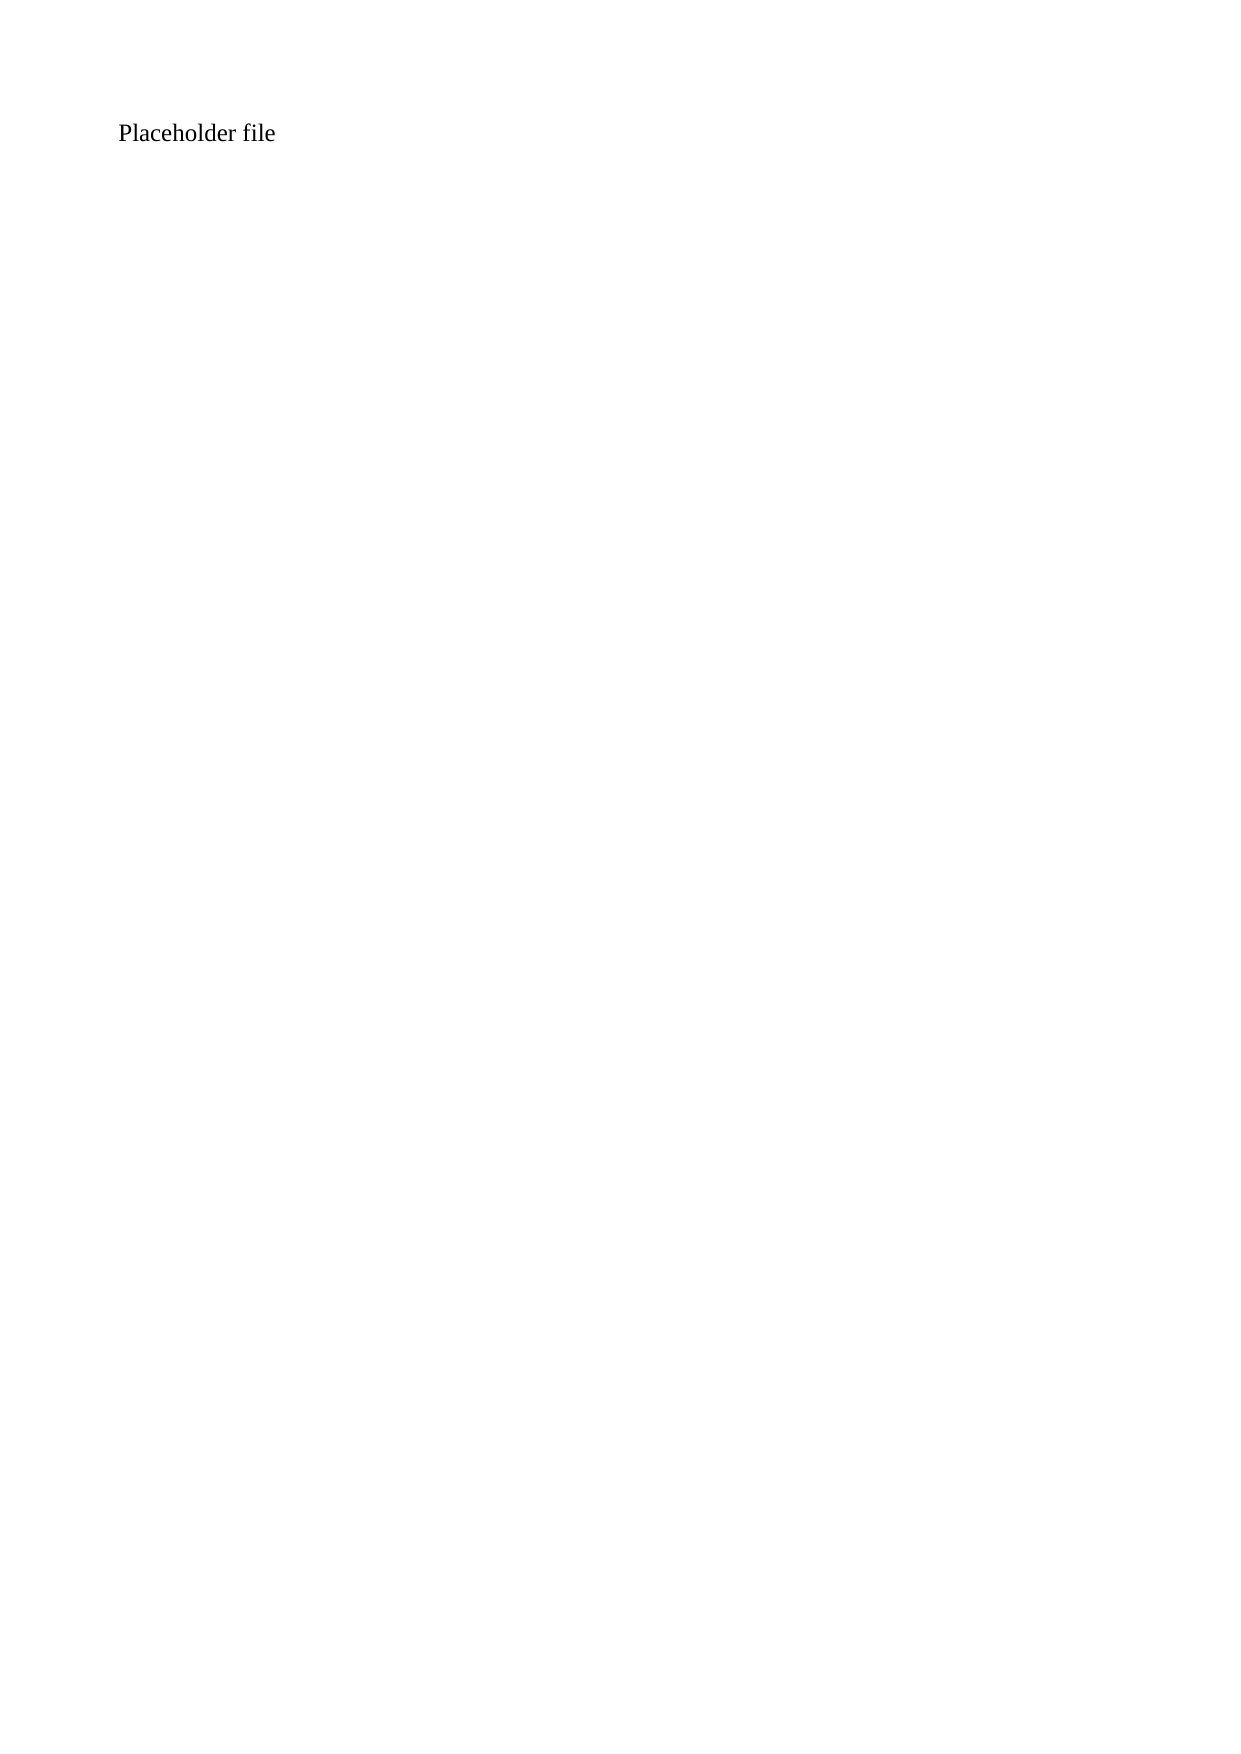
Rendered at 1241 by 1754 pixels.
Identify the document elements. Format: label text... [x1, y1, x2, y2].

text Placeholder file [118, 118, 1122, 147]
